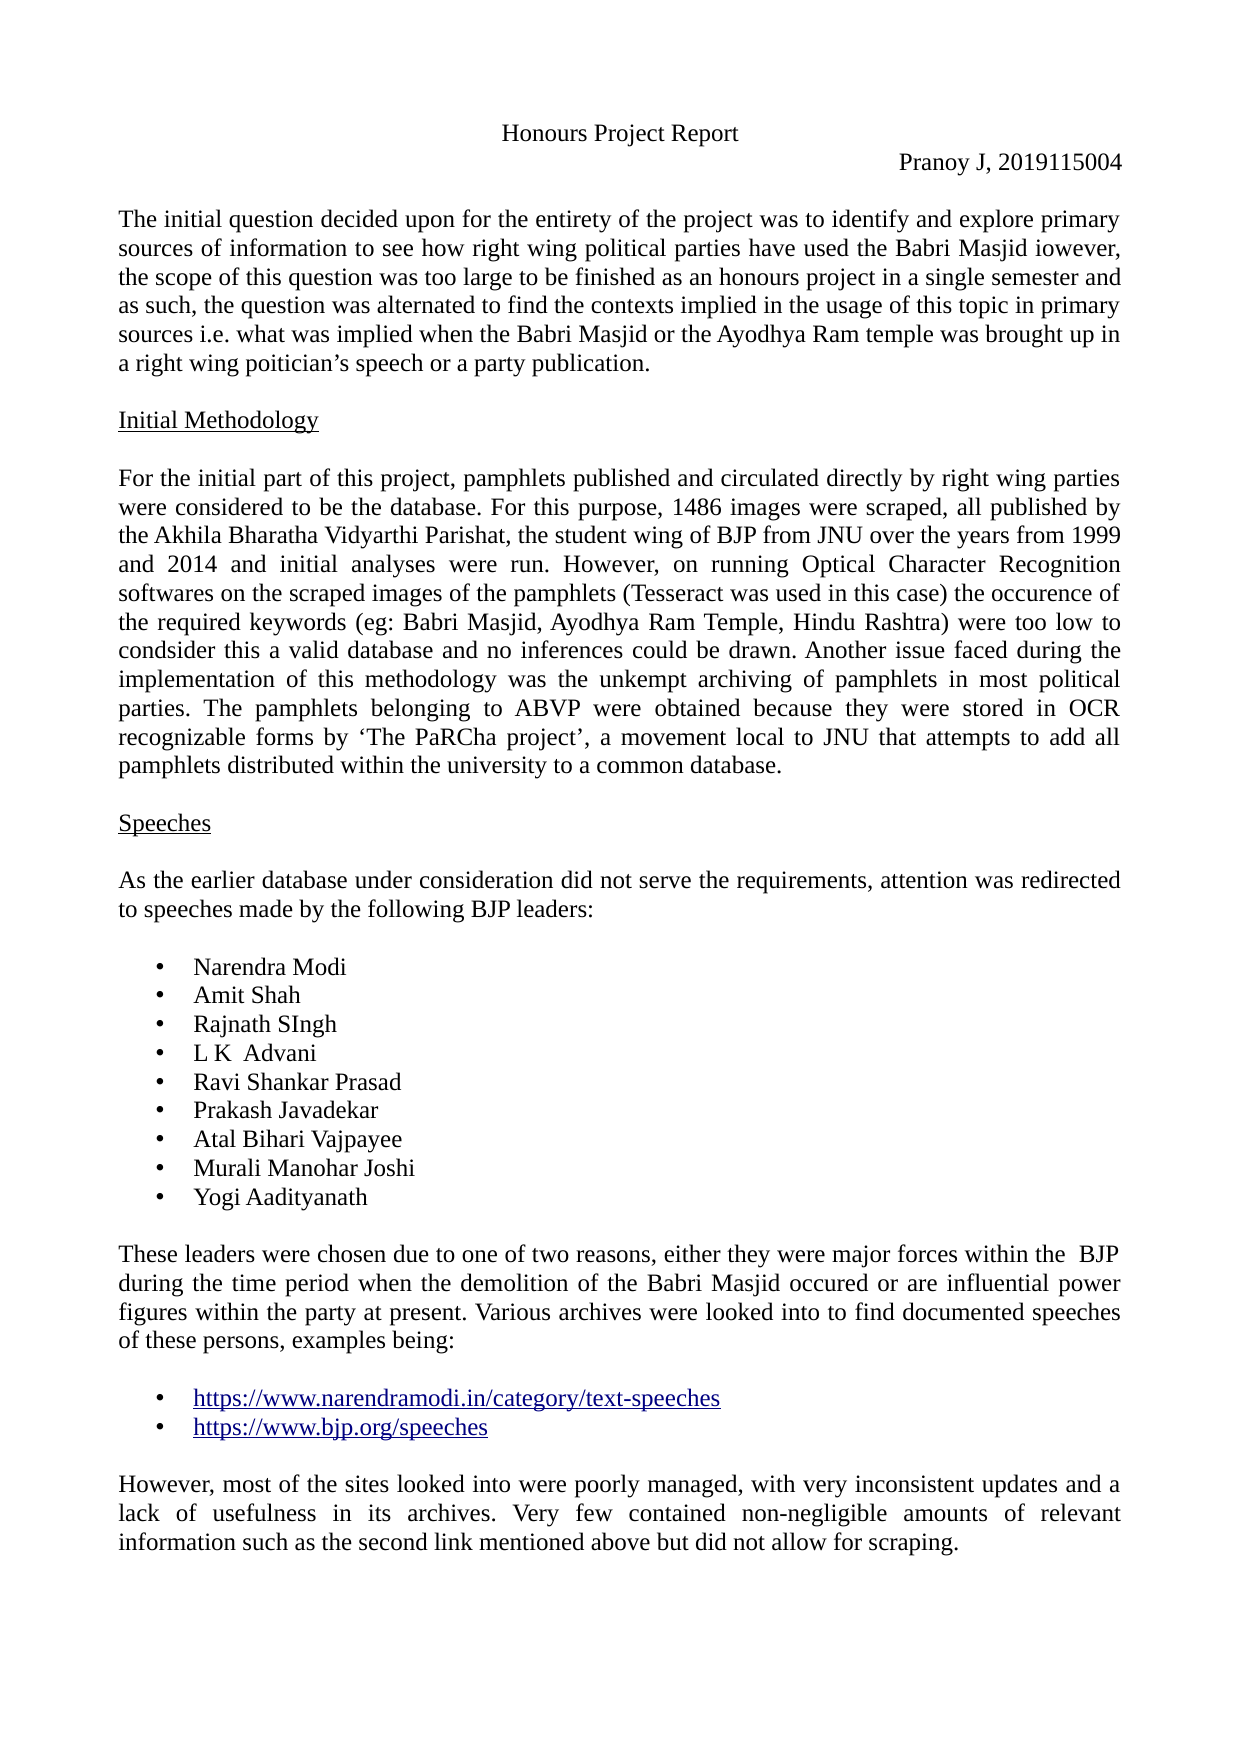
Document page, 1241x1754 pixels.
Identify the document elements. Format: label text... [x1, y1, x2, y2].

list Rajnath SIngh [156, 1009, 1122, 1038]
text Initial Methodology [118, 406, 1122, 434]
text The initial question decided upon for the entirety of the project was to identify and explore primary sources of information to see how right wing political parties have used the Babri Masjid iowever, the scope of this question was too large to be finished as an honours project in a single semester and as such, the question was alternated to find the contexts implied in the usage of this topic in primary sources i.e. what was implied when the Babri Masjid or the Ayodhya Ram temple was brought up in a right wing poitician’s speech or a party publication. [118, 204, 1122, 377]
text Pranoy J, 2019115004 [118, 147, 1122, 176]
text As the earlier database under consideration did not serve the requirements, attention was redirected to speeches made by the following BJP leaders: [118, 866, 1122, 923]
list https://www.bjp.org/speeches [156, 1412, 1122, 1441]
list Yogi Aadityanath [156, 1182, 1122, 1211]
list Murali Manohar Joshi [156, 1153, 1122, 1182]
text These leaders were chosen due to one of two reasons, either they were major forces within the BJP during the time period when the demolition of the Babri Masjid occured or are influential power figures within the party at present. Various archives were looked into to find documented speeches of these persons, examples being: [118, 1239, 1122, 1354]
list Amit Shah [156, 981, 1122, 1009]
list L K Advani [156, 1038, 1122, 1067]
text Honours Project Report [118, 118, 1122, 147]
list https://www.narendramodi.in/category/text-speeches [156, 1383, 1122, 1412]
text Speeches [118, 808, 1122, 837]
list Ravi Shankar Prasad [156, 1067, 1122, 1096]
list Prakash Javadekar [156, 1096, 1122, 1124]
list Narendra Modi [156, 952, 1122, 981]
list Atal Bihari Vajpayee [156, 1124, 1122, 1153]
text However, most of the sites looked into were poorly managed, with very inconsistent updates and a lack of usefulness in its archives. Very few contained non-negligible amounts of relevant information such as the second link mentioned above but did not allow for scraping. [118, 1469, 1122, 1556]
text For the initial part of this project, pamphlets published and circulated directly by right wing parties were considered to be the database. For this purpose, 1486 images were scraped, all published by the Akhila Bharatha Vidyarthi Parishat, the student wing of BJP from JNU over the years from 1999 and 2014 and initial analyses were run. However, on running Optical Character Recognition softwares on the scraped images of the pamphlets (Tesseract was used in this case) the occurence of the required keywords (eg: Babri Masjid, Ayodhya Ram Temple, Hindu Rashtra) were too low to condsider this a valid database and no inferences could be drawn. Another issue faced during the implementation of this methodology was the unkempt archiving of pamphlets in most political parties. The pamphlets belonging to ABVP were obtained because they were stored in OCR recognizable forms by ‘The PaRCha project’, a movement local to JNU that attempts to add all pamphlets distributed within the university to a common database. [118, 463, 1122, 779]
